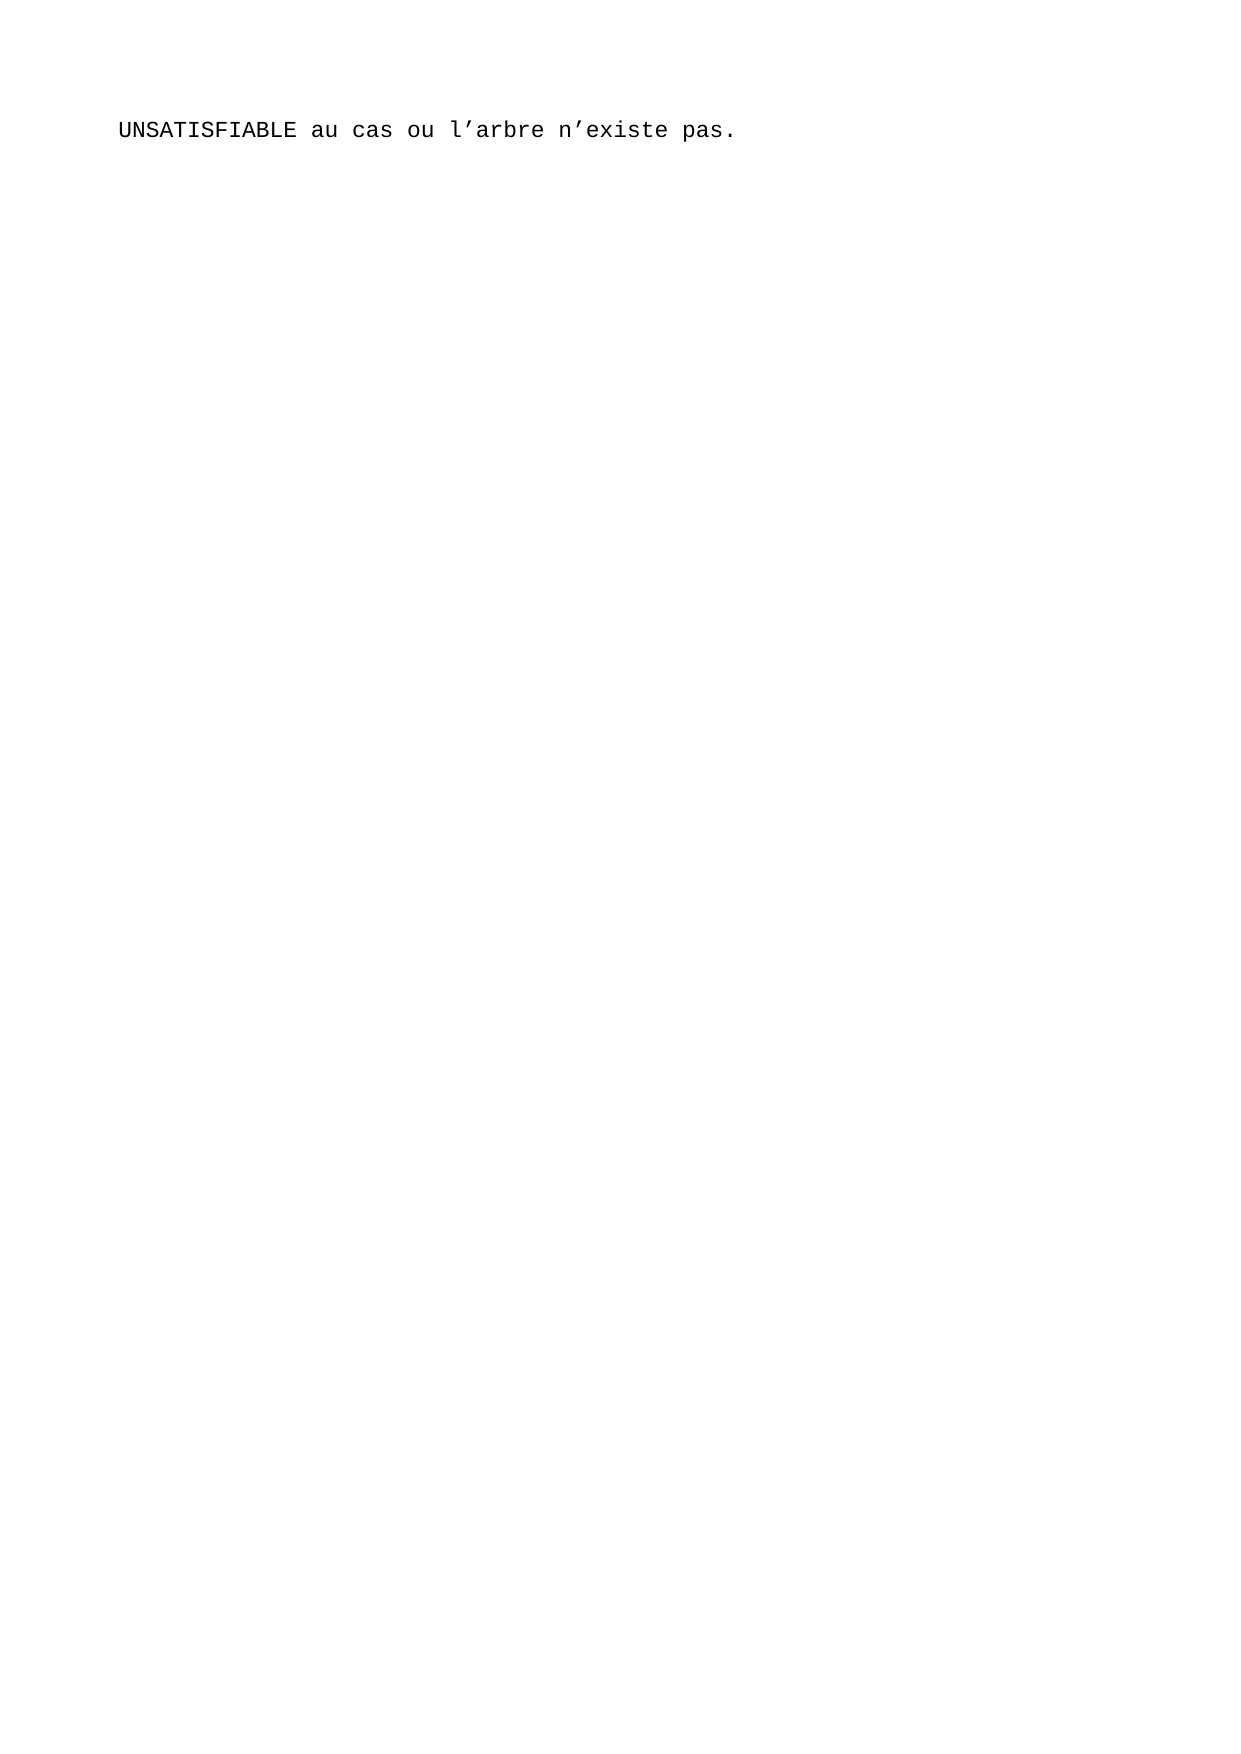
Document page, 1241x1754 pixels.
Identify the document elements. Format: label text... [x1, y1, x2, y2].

text UNSATISFIABLE au cas ou l’arbre n’existe pas. [118, 118, 1122, 144]
